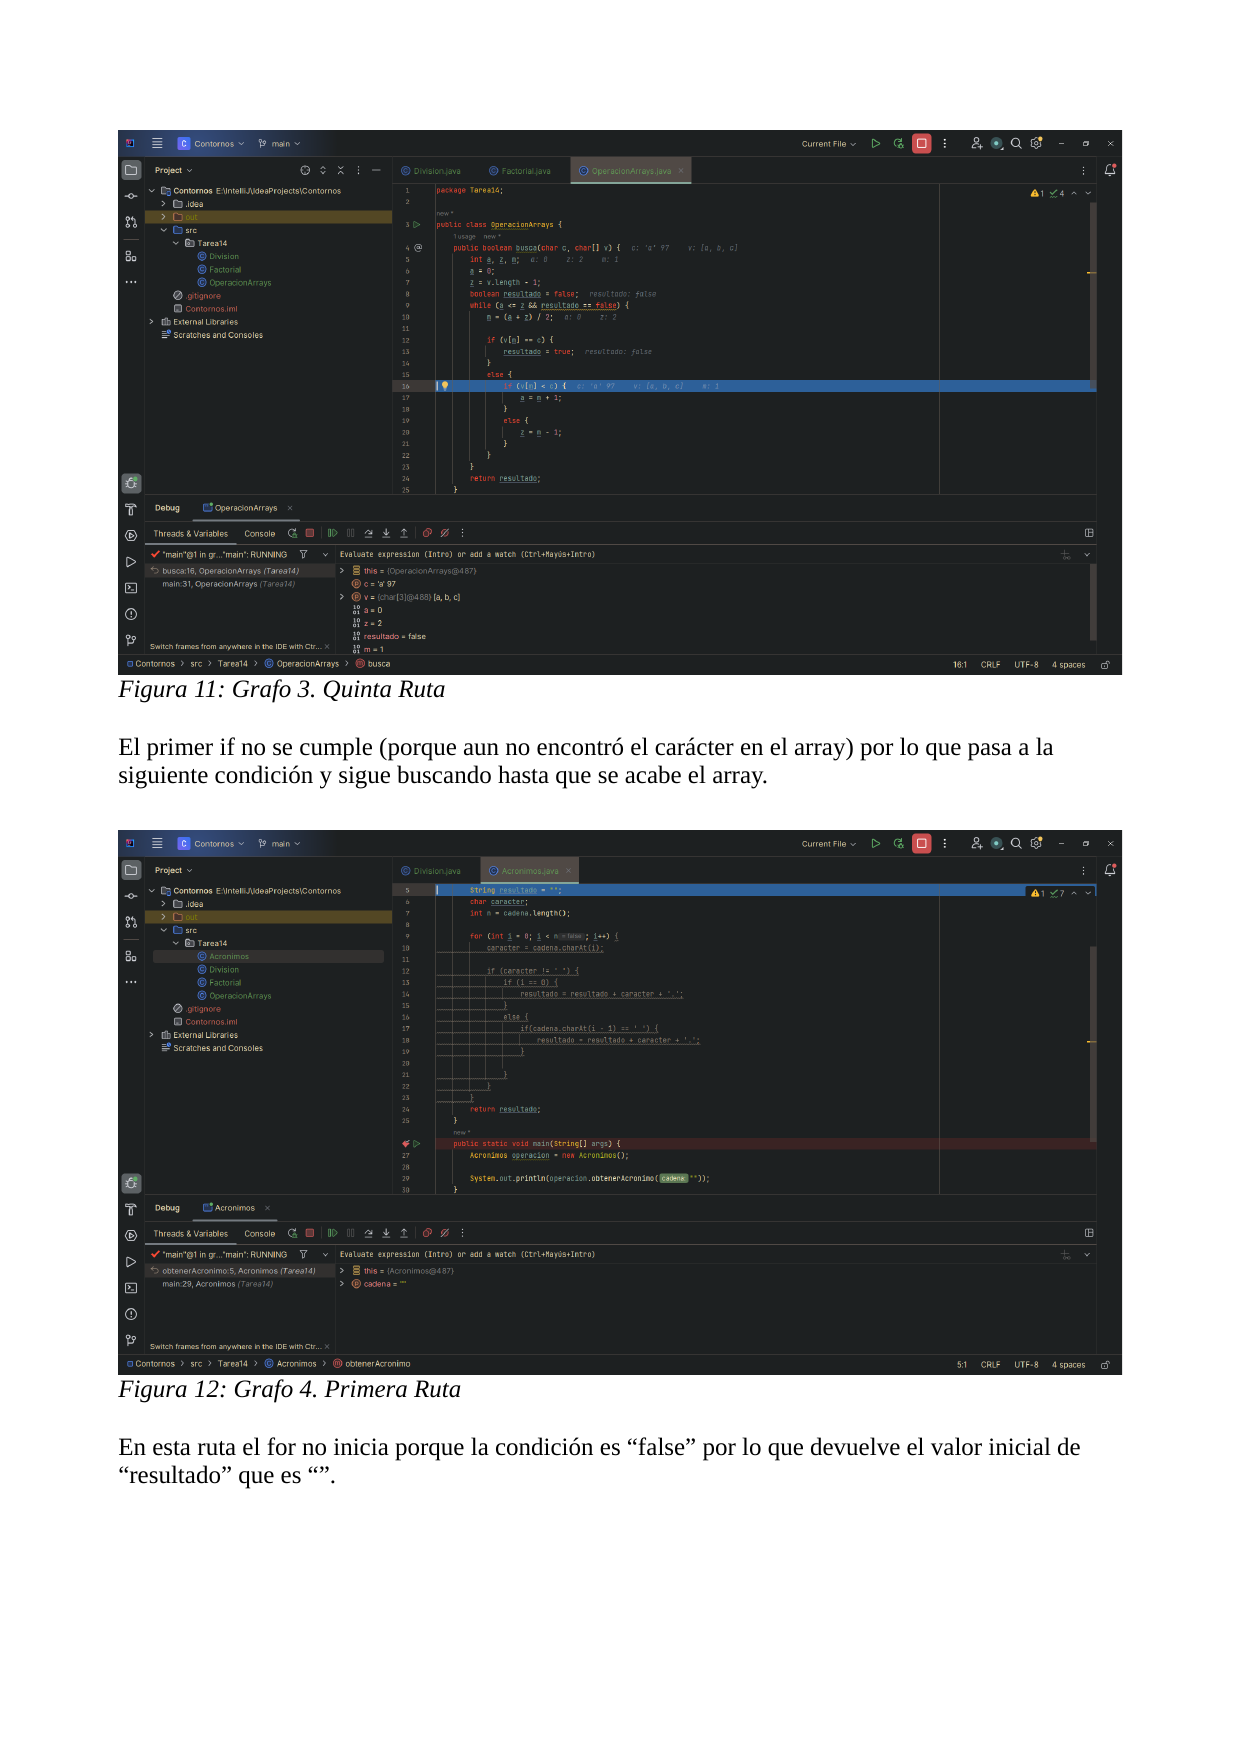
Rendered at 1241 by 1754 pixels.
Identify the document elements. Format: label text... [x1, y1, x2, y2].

picture [118, 130, 1123, 675]
text En esta ruta el for no inicia porque la condición es “false” por lo que devuelve el valor inicial de “resultado” que es “”. [118, 1432, 1122, 1489]
text Figura 12: Grafo 4. Primera Ruta [118, 1375, 1122, 1403]
text Figura 11: Grafo 3. Quinta Ruta [118, 675, 1122, 703]
text El primer if no se cumple (porque aun no encontró el carácter en el array) por lo que pasa a la siguiente condición y sigue buscando hasta que se acabe el array. [118, 732, 1122, 789]
picture [118, 830, 1123, 1375]
